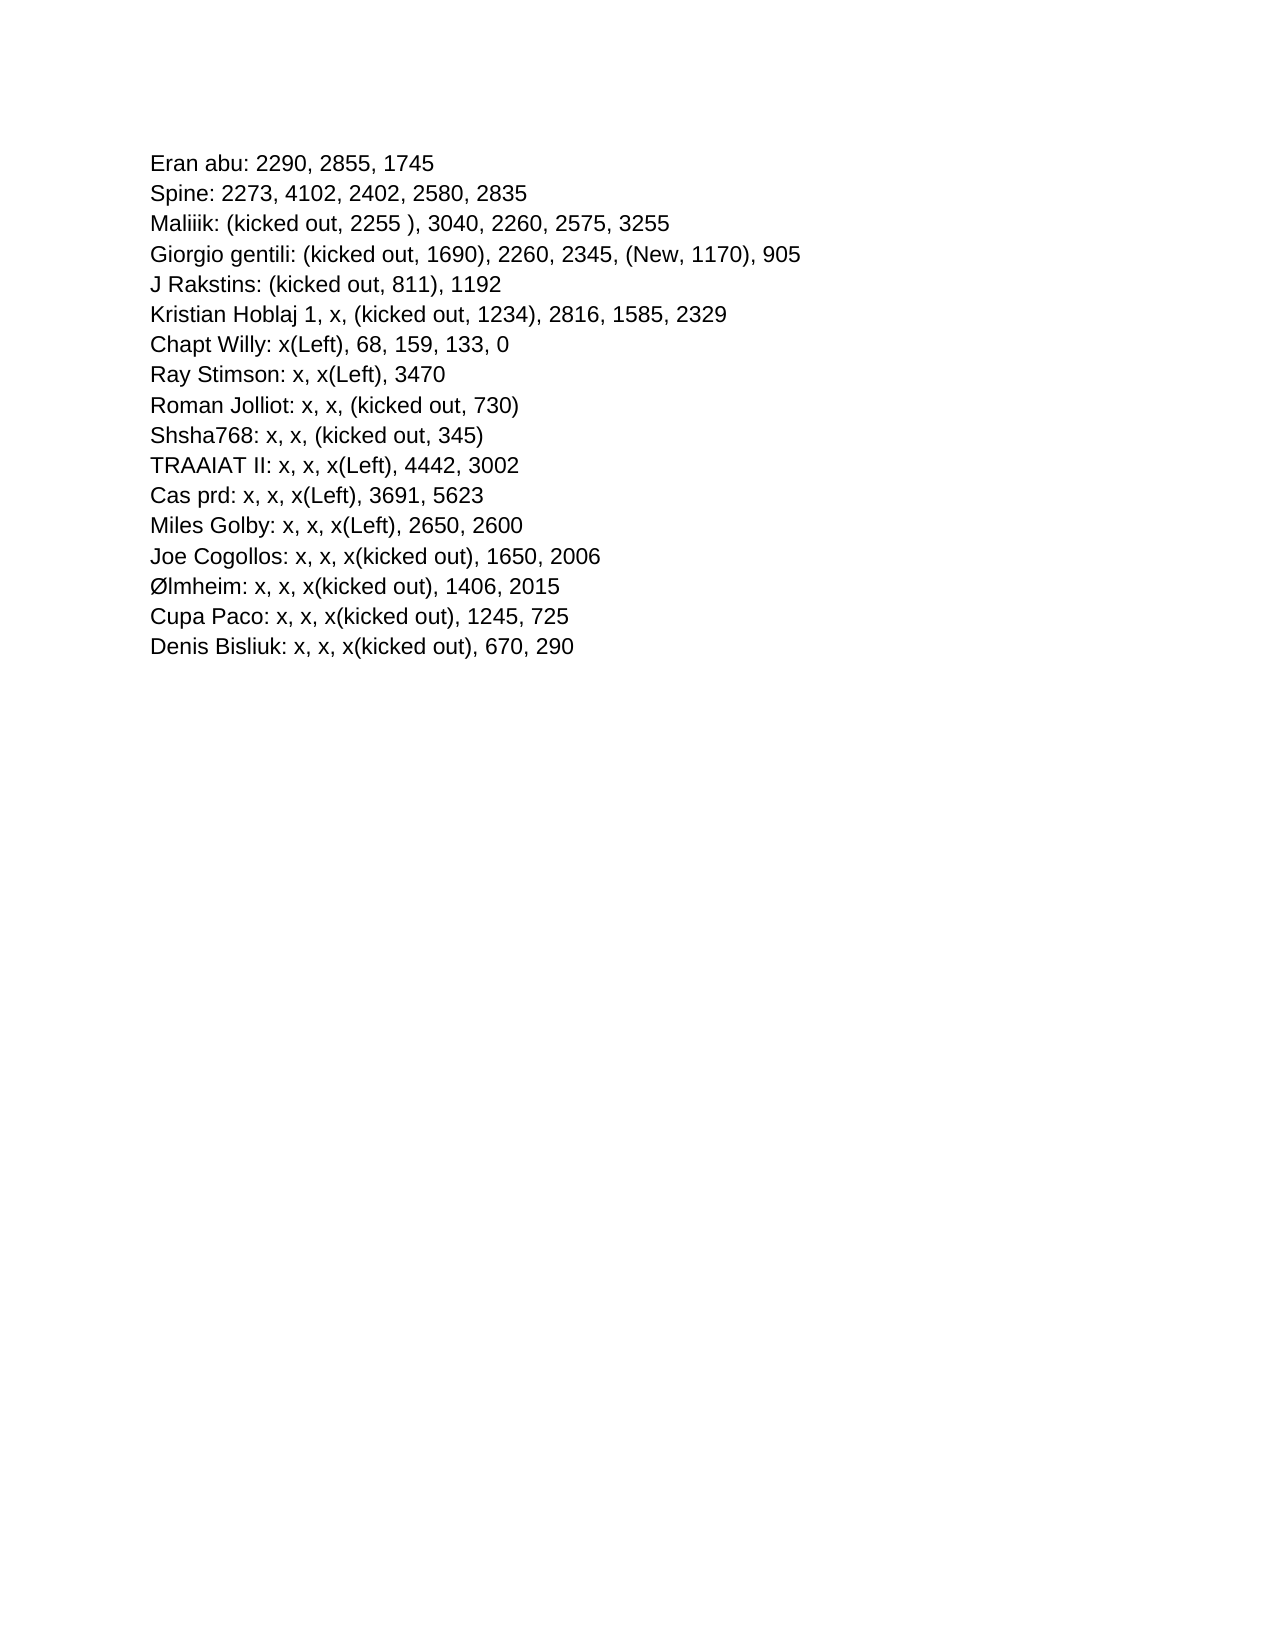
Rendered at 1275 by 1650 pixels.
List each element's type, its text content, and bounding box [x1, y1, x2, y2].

text Cupa Paco: x, x, x(kicked out), 1245, 725 [150, 603, 1125, 629]
text Joe Cogollos: x, x, x(kicked out), 1650, 2006 [150, 543, 1125, 569]
text Ray Stimson: x, x(Left), 3470 [150, 361, 1125, 388]
text Miles Golby: x, x, x(Left), 2650, 2600 [150, 512, 1125, 539]
text Shsha768: x, x, (kicked out, 345) [150, 422, 1125, 448]
text TRAAIAT II: x, x, x(Left), 4442, 3002 [150, 452, 1125, 478]
text Cas prd: x, x, x(Left), 3691, 5623 [150, 482, 1125, 509]
text Roman Jolliot: x, x, (kicked out, 730) [150, 392, 1125, 418]
text J Rakstins: (kicked out, 811), 1192 [150, 271, 1125, 297]
text Chapt Willy: x(Left), 68, 159, 133, 0 [150, 331, 1125, 358]
text Denis Bisliuk: x, x, x(kicked out), 670, 290 [150, 633, 1125, 660]
text Maliiik: (kicked out, 2255 ), 3040, 2260, 2575, 3255 [150, 210, 1125, 237]
text Ølmheim: x, x, x(kicked out), 1406, 2015 [150, 573, 1125, 599]
text Eran abu: 2290, 2855, 1745 [150, 150, 1125, 176]
text Spine: 2273, 4102, 2402, 2580, 2835 [150, 180, 1125, 207]
text Kristian Hoblaj 1, x, (kicked out, 1234), 2816, 1585, 2329 [150, 301, 1125, 327]
text Giorgio gentili: (kicked out, 1690), 2260, 2345, (New, 1170), 905 [150, 241, 1125, 267]
